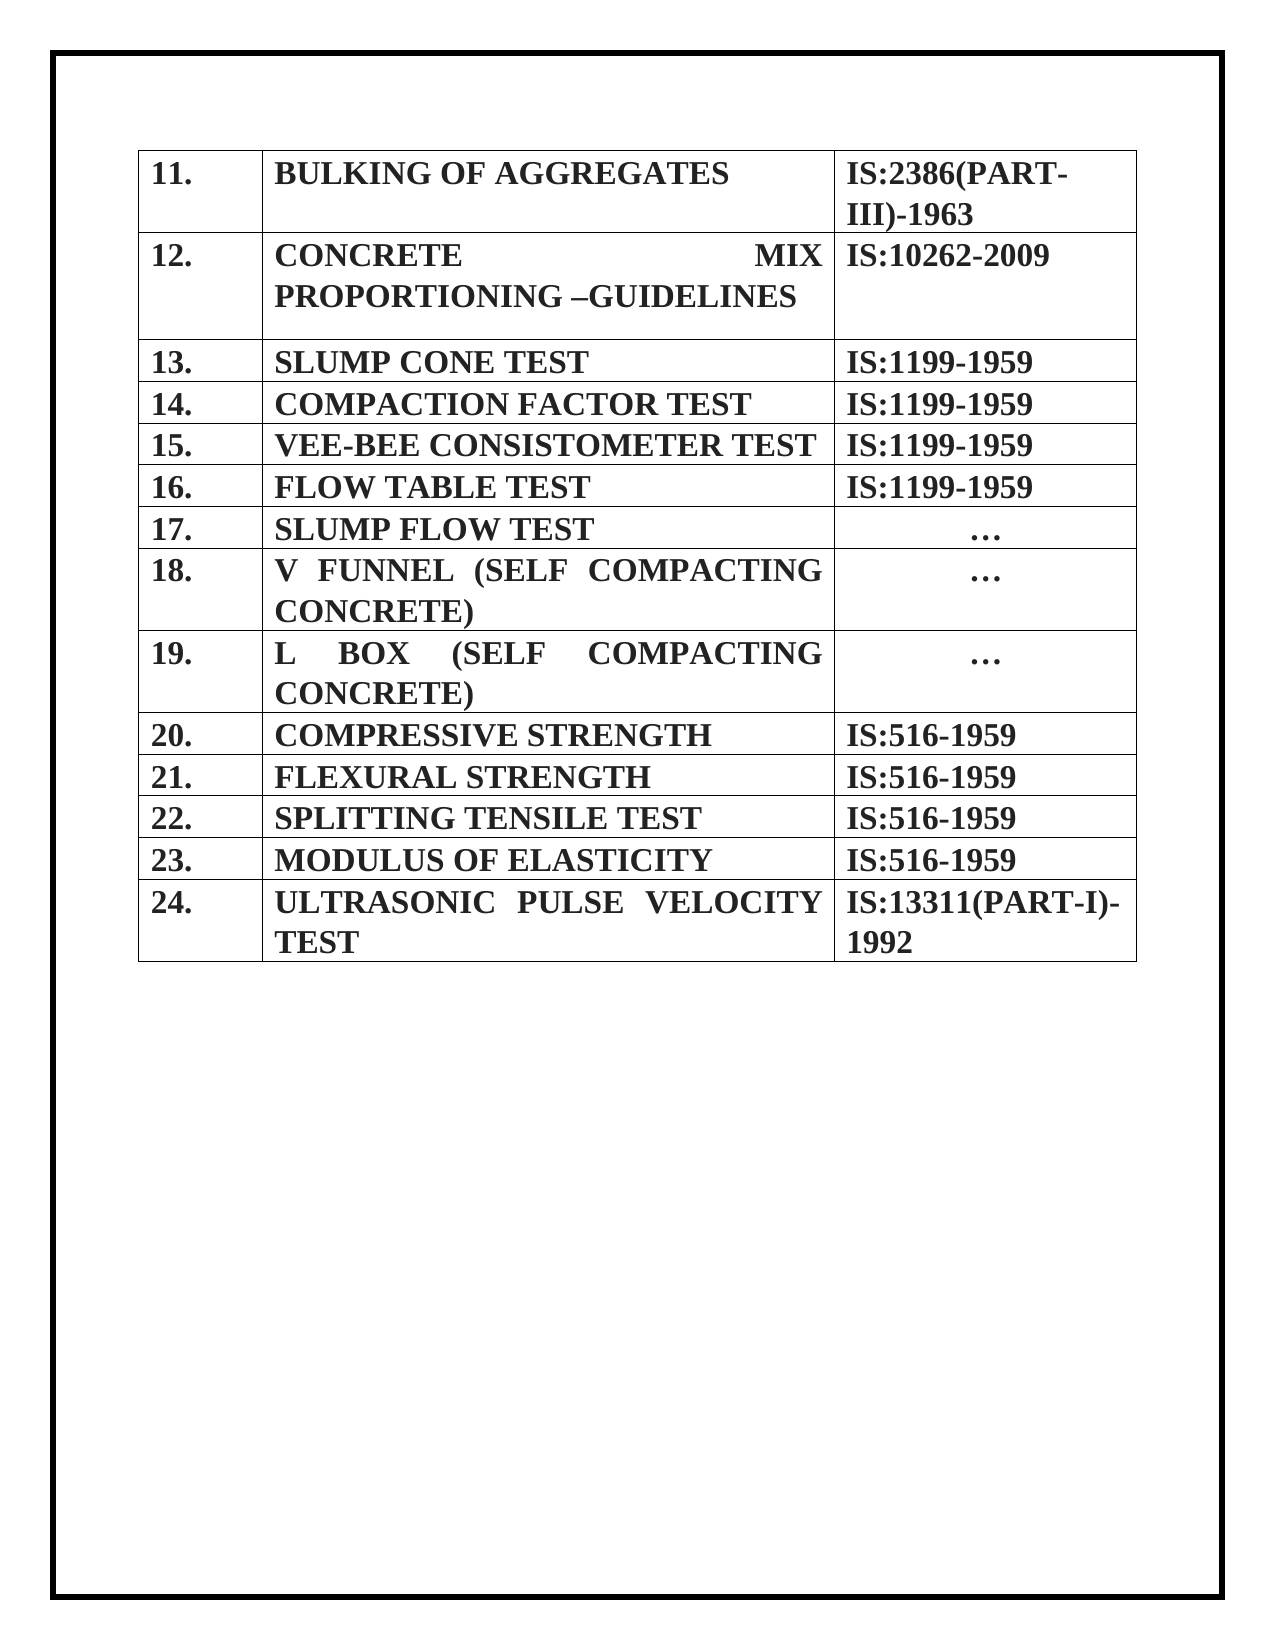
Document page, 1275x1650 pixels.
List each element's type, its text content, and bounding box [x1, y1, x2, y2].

table_cell L BOX (SELF COMPACTING CONCRETE) [263, 631, 834, 712]
table_cell 21. [139, 755, 262, 795]
table_cell V FUNNEL (SELF COMPACTING CONCRETE) [263, 549, 834, 630]
table_cell 22. [139, 796, 262, 837]
table_cell CONCRETE MIX PROPORTIONING –GUIDELINES [263, 233, 834, 339]
table_cell 17. [139, 507, 262, 547]
table_cell IS:13311(PART-I)-1992 [835, 880, 1136, 961]
table_cell IS:516-1959 [835, 755, 1136, 795]
table_cell SLUMP CONE TEST [263, 340, 834, 381]
table_cell SPLITTING TENSILE TEST [263, 796, 834, 837]
table_cell 15. [139, 424, 262, 464]
table_cell 16. [139, 465, 262, 506]
table_cell 20. [139, 713, 262, 754]
table_cell IS:1199-1959 [835, 382, 1136, 422]
table_cell IS:1199-1959 [835, 424, 1136, 464]
table_cell IS:516-1959 [835, 796, 1136, 837]
table_cell VEE-BEE CONSISTOMETER TEST [263, 424, 834, 464]
table_cell 13. [139, 340, 262, 381]
table_cell IS:10262-2009 [835, 233, 1136, 339]
table_cell IS:2386(PART-III)-1963 [835, 151, 1136, 232]
table_cell 19. [139, 631, 262, 712]
table_cell 18. [139, 549, 262, 630]
table_cell … [835, 631, 1136, 712]
table_cell SLUMP FLOW TEST [263, 507, 834, 547]
table_cell COMPRESSIVE STRENGTH [263, 713, 834, 754]
table_cell IS:516-1959 [835, 838, 1136, 879]
table_cell IS:1199-1959 [835, 340, 1136, 381]
table_cell FLEXURAL STRENGTH [263, 755, 834, 795]
table_cell BULKING OF AGGREGATES [263, 151, 834, 232]
table_cell … [835, 507, 1136, 547]
table_cell IS:1199-1959 [835, 465, 1136, 506]
table_cell FLOW TABLE TEST [263, 465, 834, 506]
table_cell 14. [139, 382, 262, 422]
table_cell 12. [139, 233, 262, 339]
table_cell ULTRASONIC PULSE VELOCITY TEST [263, 880, 834, 961]
table_cell 24. [139, 880, 262, 961]
table_cell MODULUS OF ELASTICITY [263, 838, 834, 879]
table_cell … [835, 549, 1136, 630]
table_cell 23. [139, 838, 262, 879]
table_cell 11. [139, 151, 262, 232]
table_cell COMPACTION FACTOR TEST [263, 382, 834, 422]
table_cell IS:516-1959 [835, 713, 1136, 754]
